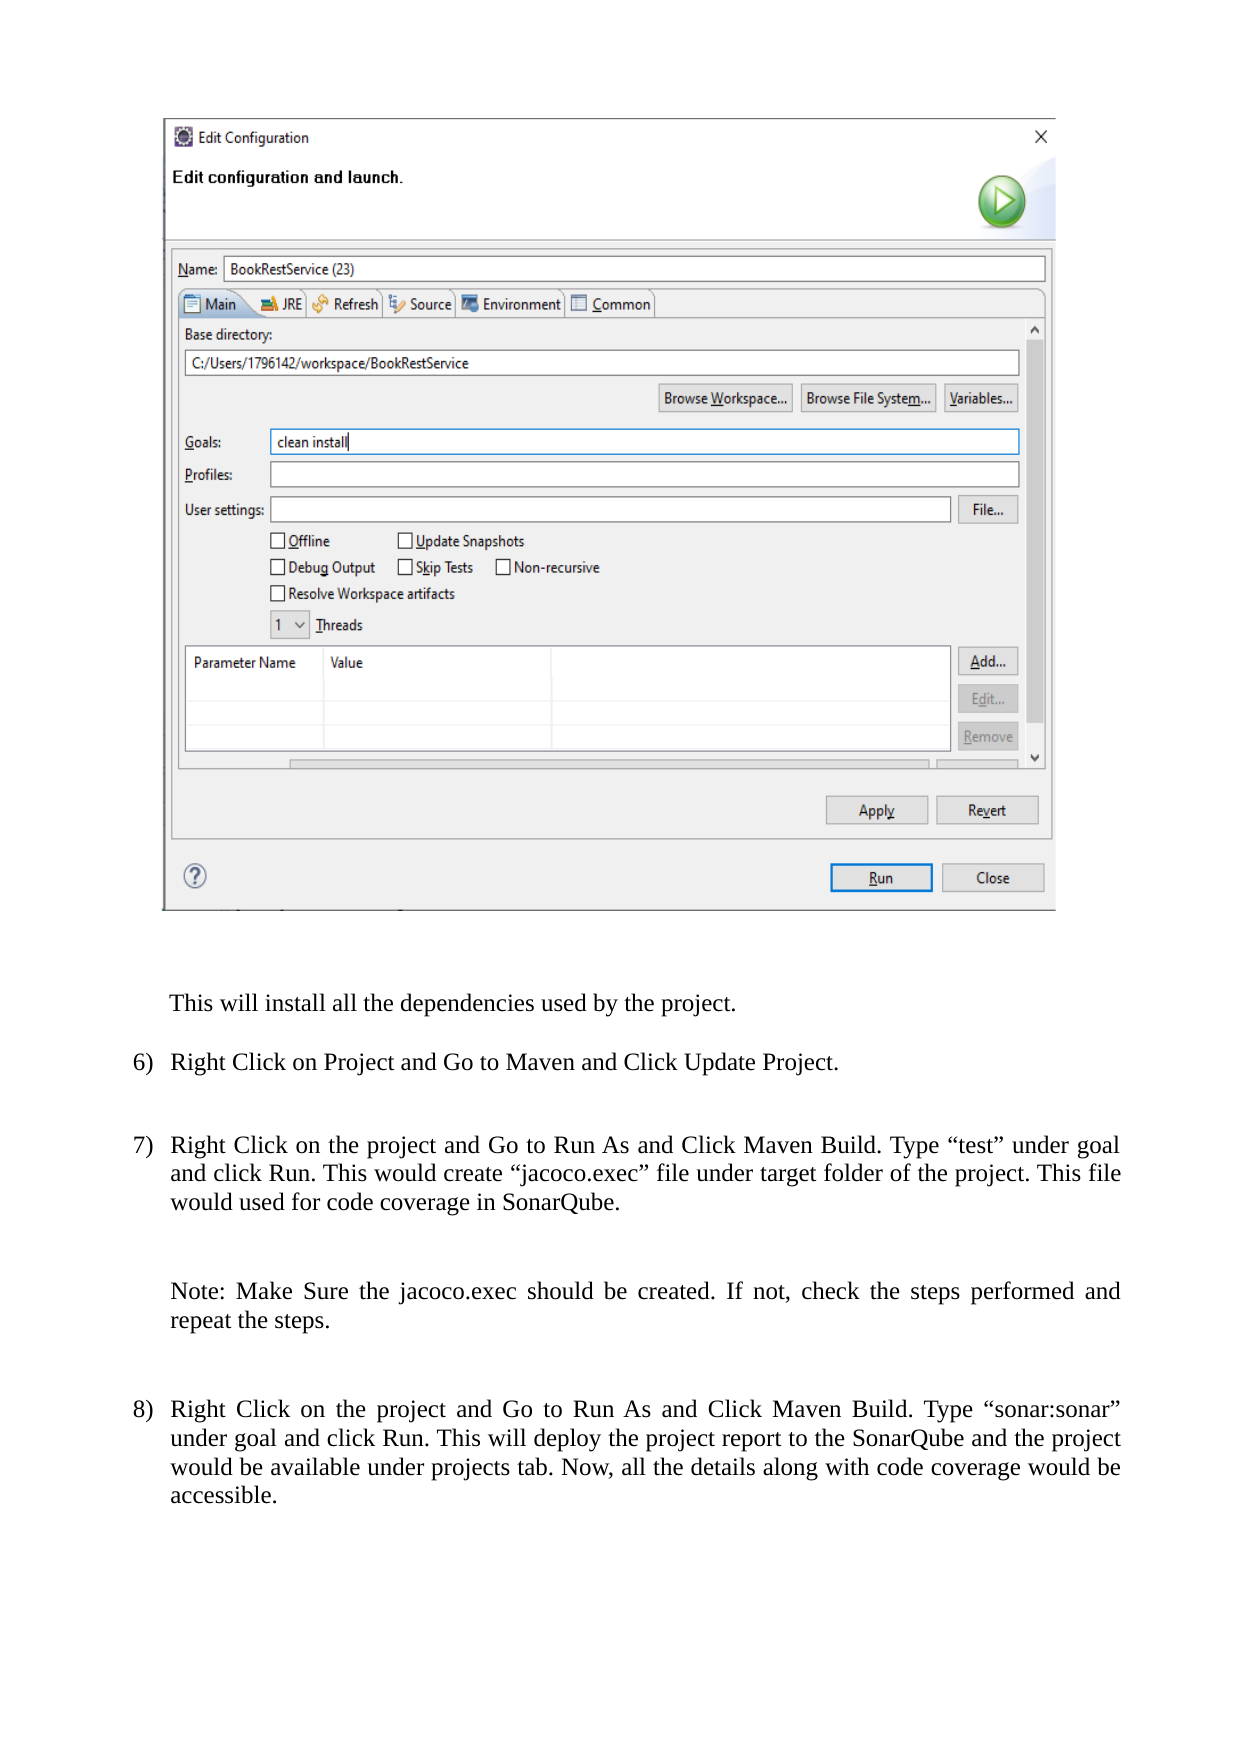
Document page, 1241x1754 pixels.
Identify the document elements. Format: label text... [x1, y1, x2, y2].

list Right Click on the project and Go to Run As and Click Maven Build. Type “test” under goal and click Run. This would create “jacoco.exec” file under target folder of the project. This file would used for code coverage in SonarQube. [133, 1130, 1122, 1216]
picture [161, 118, 1056, 911]
list Right Click on the project and Go to Run As and Click Maven Build. Type “sonar:sonar” under goal and click Run. This will deploy the project report to the SonarQube and the project would be available under projects tab. Now, all the details along with code coverage would be accessible. [133, 1394, 1122, 1509]
text This will install all the dependencies used by the project. [95, 988, 1122, 1016]
list Note: Make Sure the jacoco.exec should be created. If not, check the steps performed and repeat the steps. [133, 1276, 1122, 1334]
list Right Click on Project and Go to Maven and Click Update Project. [133, 1047, 1122, 1075]
